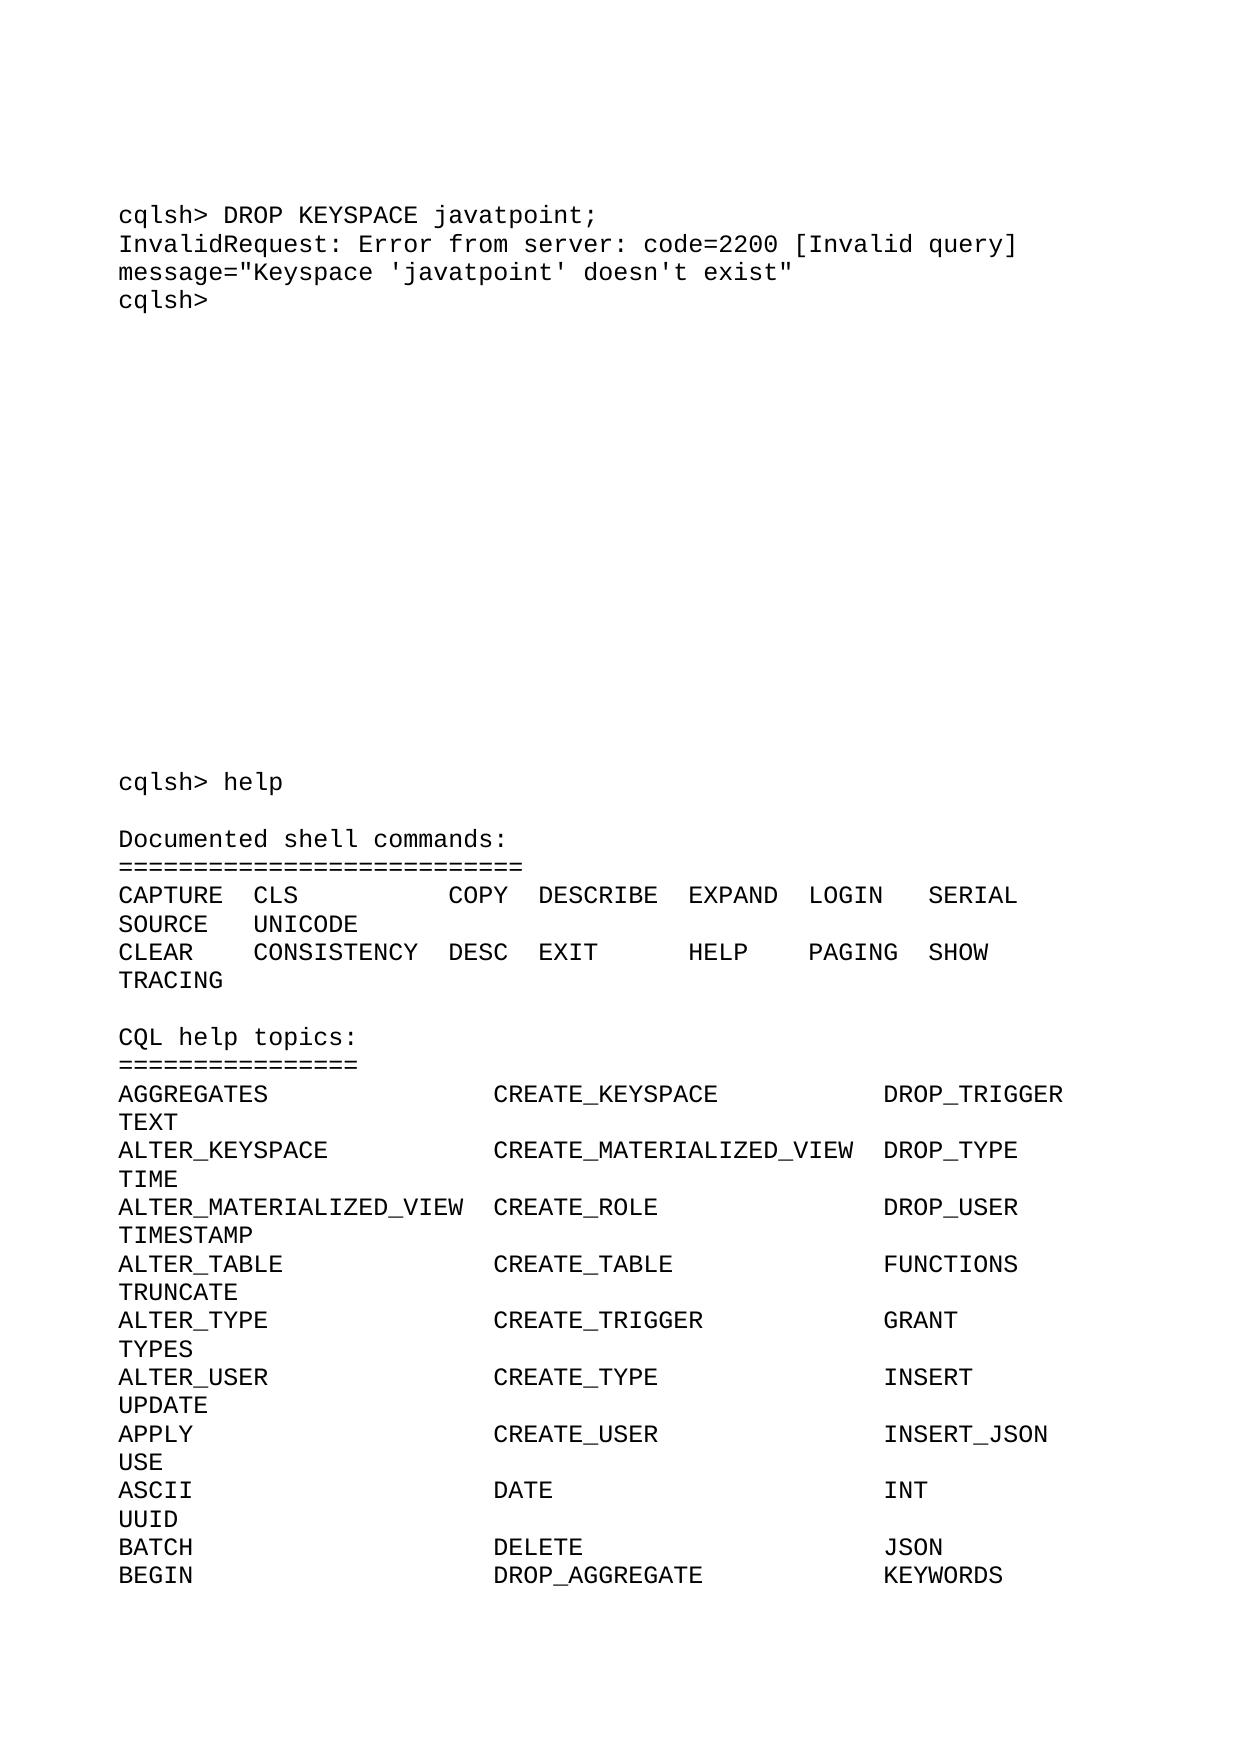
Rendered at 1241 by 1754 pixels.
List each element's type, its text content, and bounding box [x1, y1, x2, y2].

text ALTER_MATERIALIZED_VIEW CREATE_ROLE DROP_USER TIMESTAMP [118, 1195, 1122, 1251]
text CLEAR CONSISTENCY DESC EXIT HELP PAGING SHOW TRACING [118, 940, 1122, 996]
text cqlsh> help [118, 770, 1122, 798]
text cqlsh> DROP KEYSPACE javatpoint; [118, 203, 1122, 231]
text =========================== [118, 855, 1122, 883]
text InvalidRequest: Error from server: code=2200 [Invalid query] message="Keyspace 'javatpoint' doesn't exist" [118, 231, 1122, 288]
text ALTER_USER CREATE_TYPE INSERT UPDATE [118, 1365, 1122, 1421]
text BATCH DELETE JSON [118, 1535, 1122, 1563]
text ================ [118, 1053, 1122, 1081]
text CAPTURE CLS COPY DESCRIBE EXPAND LOGIN SERIAL SOURCE UNICODE [118, 883, 1122, 940]
text ASCII DATE INT UUID [118, 1478, 1122, 1535]
text cqlsh> [118, 288, 1122, 316]
text BEGIN DROP_AGGREGATE KEYWORDS [118, 1563, 1122, 1591]
text APPLY CREATE_USER INSERT_JSON USE [118, 1421, 1122, 1478]
text CQL help topics: [118, 1025, 1122, 1053]
text Documented shell commands: [118, 826, 1122, 855]
text ALTER_TABLE CREATE_TABLE FUNCTIONS TRUNCATE [118, 1251, 1122, 1308]
text ALTER_KEYSPACE CREATE_MATERIALIZED_VIEW DROP_TYPE TIME [118, 1138, 1122, 1195]
text ALTER_TYPE CREATE_TRIGGER GRANT TYPES [118, 1308, 1122, 1365]
text AGGREGATES CREATE_KEYSPACE DROP_TRIGGER TEXT [118, 1081, 1122, 1138]
